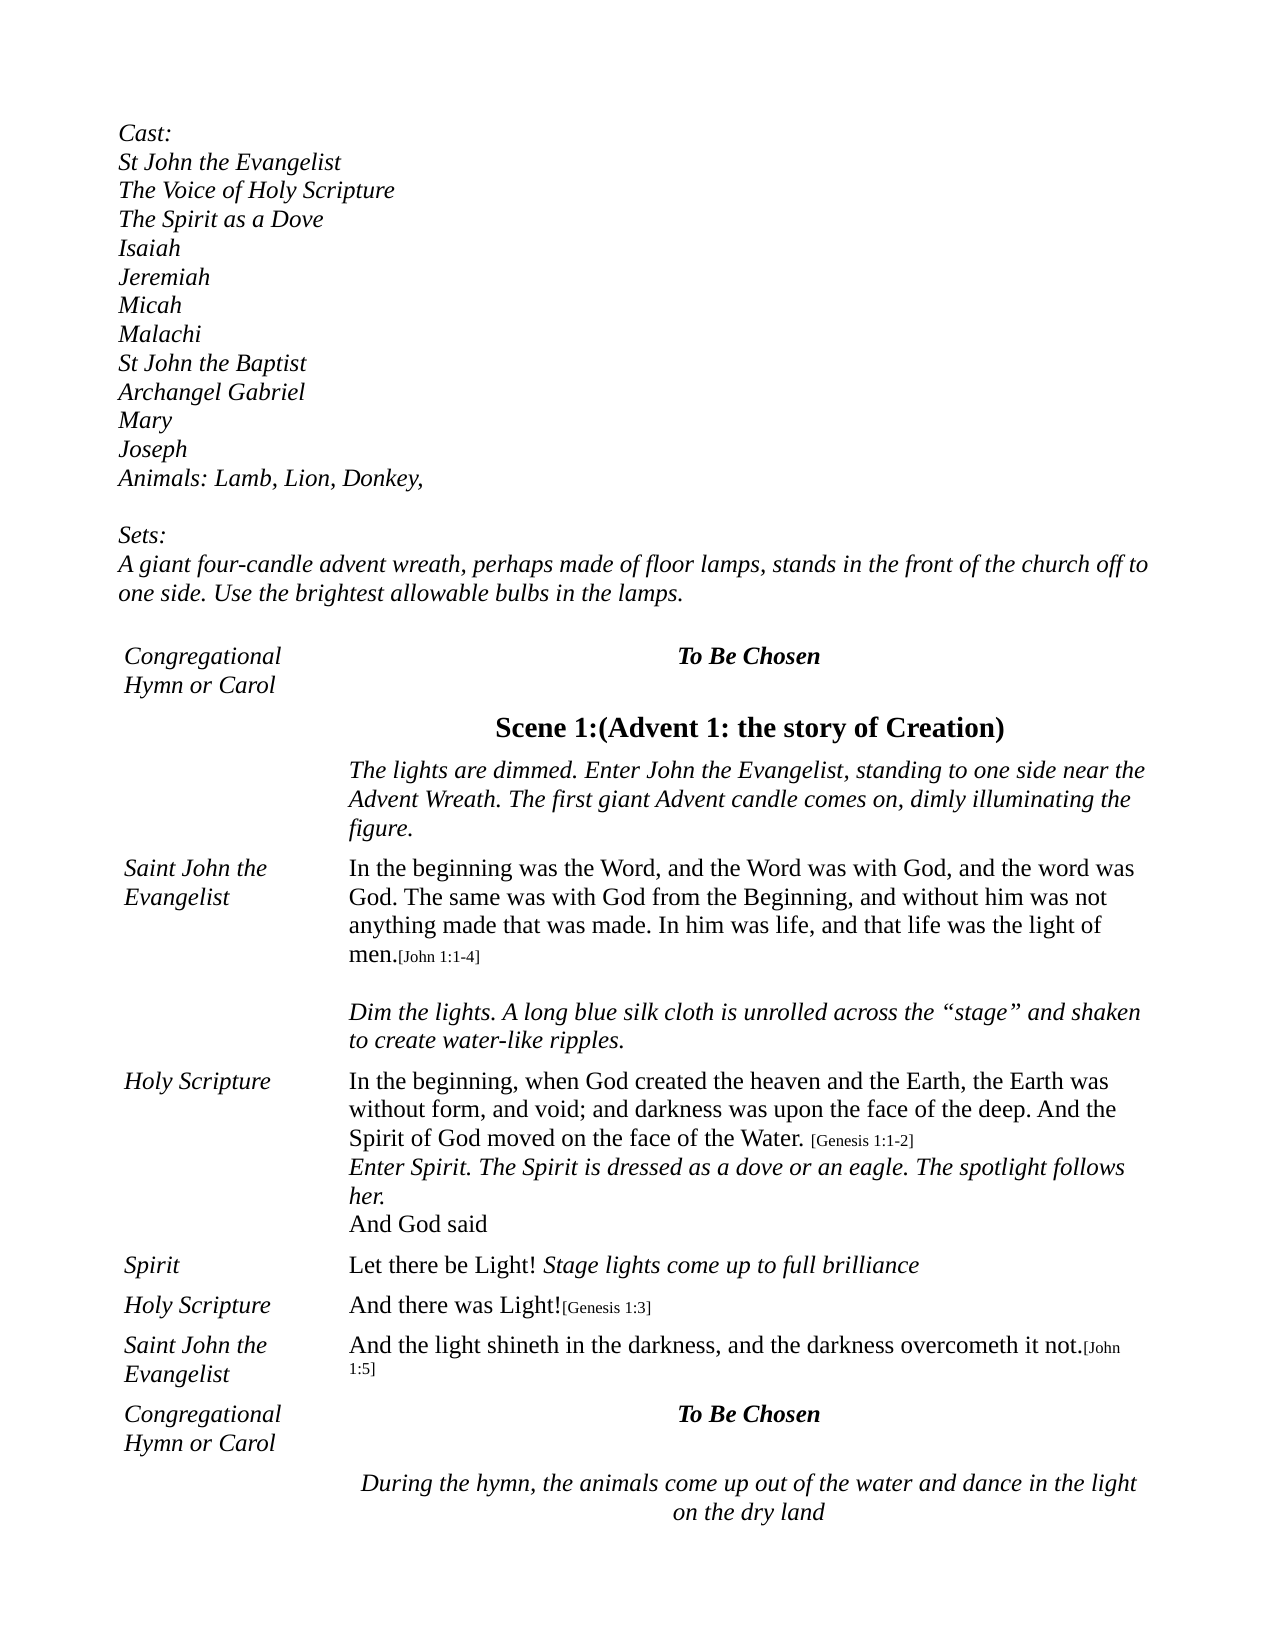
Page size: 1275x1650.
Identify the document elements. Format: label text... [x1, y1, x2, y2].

text Joseph [118, 434, 1157, 463]
table_cell To Be Chosen [343, 1393, 1157, 1462]
table_cell Saint John the Evangelist [118, 847, 343, 1060]
table_cell Scene 1:(Advent 1: the story of Creation) [343, 705, 1157, 749]
text Isaiah [118, 233, 1157, 262]
table_cell And there was Light![Genesis 1:3] [343, 1284, 1157, 1324]
table_cell Saint John the Evangelist [118, 1324, 343, 1393]
table_cell Spirit [118, 1244, 343, 1284]
table_cell Congregational Hymn or Carol [118, 1393, 343, 1462]
table_cell [118, 705, 343, 749]
table_cell [118, 750, 343, 847]
table_header To Be Chosen [343, 636, 1157, 704]
text A giant four-candle advent wreath, perhaps made of floor lamps, stands in the front of the church off to one side. Use the brightest allowable bulbs in the lamps. [118, 549, 1157, 607]
text The Spirit as a Dove [118, 204, 1157, 233]
text Sets: [118, 521, 1157, 549]
text Animals: Lamb, Lion, Donkey, [118, 463, 1157, 492]
text St John the Baptist [118, 348, 1157, 377]
table_header Congregational Hymn or Carol [118, 636, 343, 704]
text Archangel Gabriel [118, 377, 1157, 406]
table_cell Let there be Light! Stage lights come up to full brilliance [343, 1244, 1157, 1284]
text Micah [118, 291, 1157, 319]
text Mary [118, 406, 1157, 434]
table_cell And the light shineth in the darkness, and the darkness overcometh it not.[John 1:5] [343, 1324, 1157, 1393]
table_cell The lights are dimmed. Enter John the Evangelist, standing to one side near the Advent Wreath. The first giant Advent candle comes on, dimly illuminating the figure. [343, 750, 1157, 847]
table_cell In the beginning was the Word, and the Word was with God, and the word was God. The same was with God from the Beginning, and without him was not anything made that was made. In him was life, and that life was the light of men.[John 1:1-4] Dim the lights. A long blue silk cloth is unrolled across the “stage” and shaken to create water-like ripples. [343, 847, 1157, 1060]
text Cast: [118, 118, 1157, 147]
table_cell During the hymn, the animals come up out of the water and dance in the light on the dry land [343, 1462, 1157, 1531]
table_cell Holy Scripture [118, 1060, 343, 1244]
text St John the Evangelist [118, 147, 1157, 176]
text Malachi [118, 319, 1157, 348]
table_cell In the beginning, when God created the heaven and the Earth, the Earth was without form, and void; and darkness was upon the face of the deep. And the Spirit of God moved on the face of the Water. [Genesis 1:1-2] Enter Spirit. The Spirit is dressed as a dove or an eagle. The spotlight follows her. And God said [343, 1060, 1157, 1244]
text The Voice of Holy Scripture [118, 176, 1157, 204]
table_cell [118, 1462, 343, 1531]
table_cell Holy Scripture [118, 1284, 343, 1324]
text Jeremiah [118, 262, 1157, 291]
